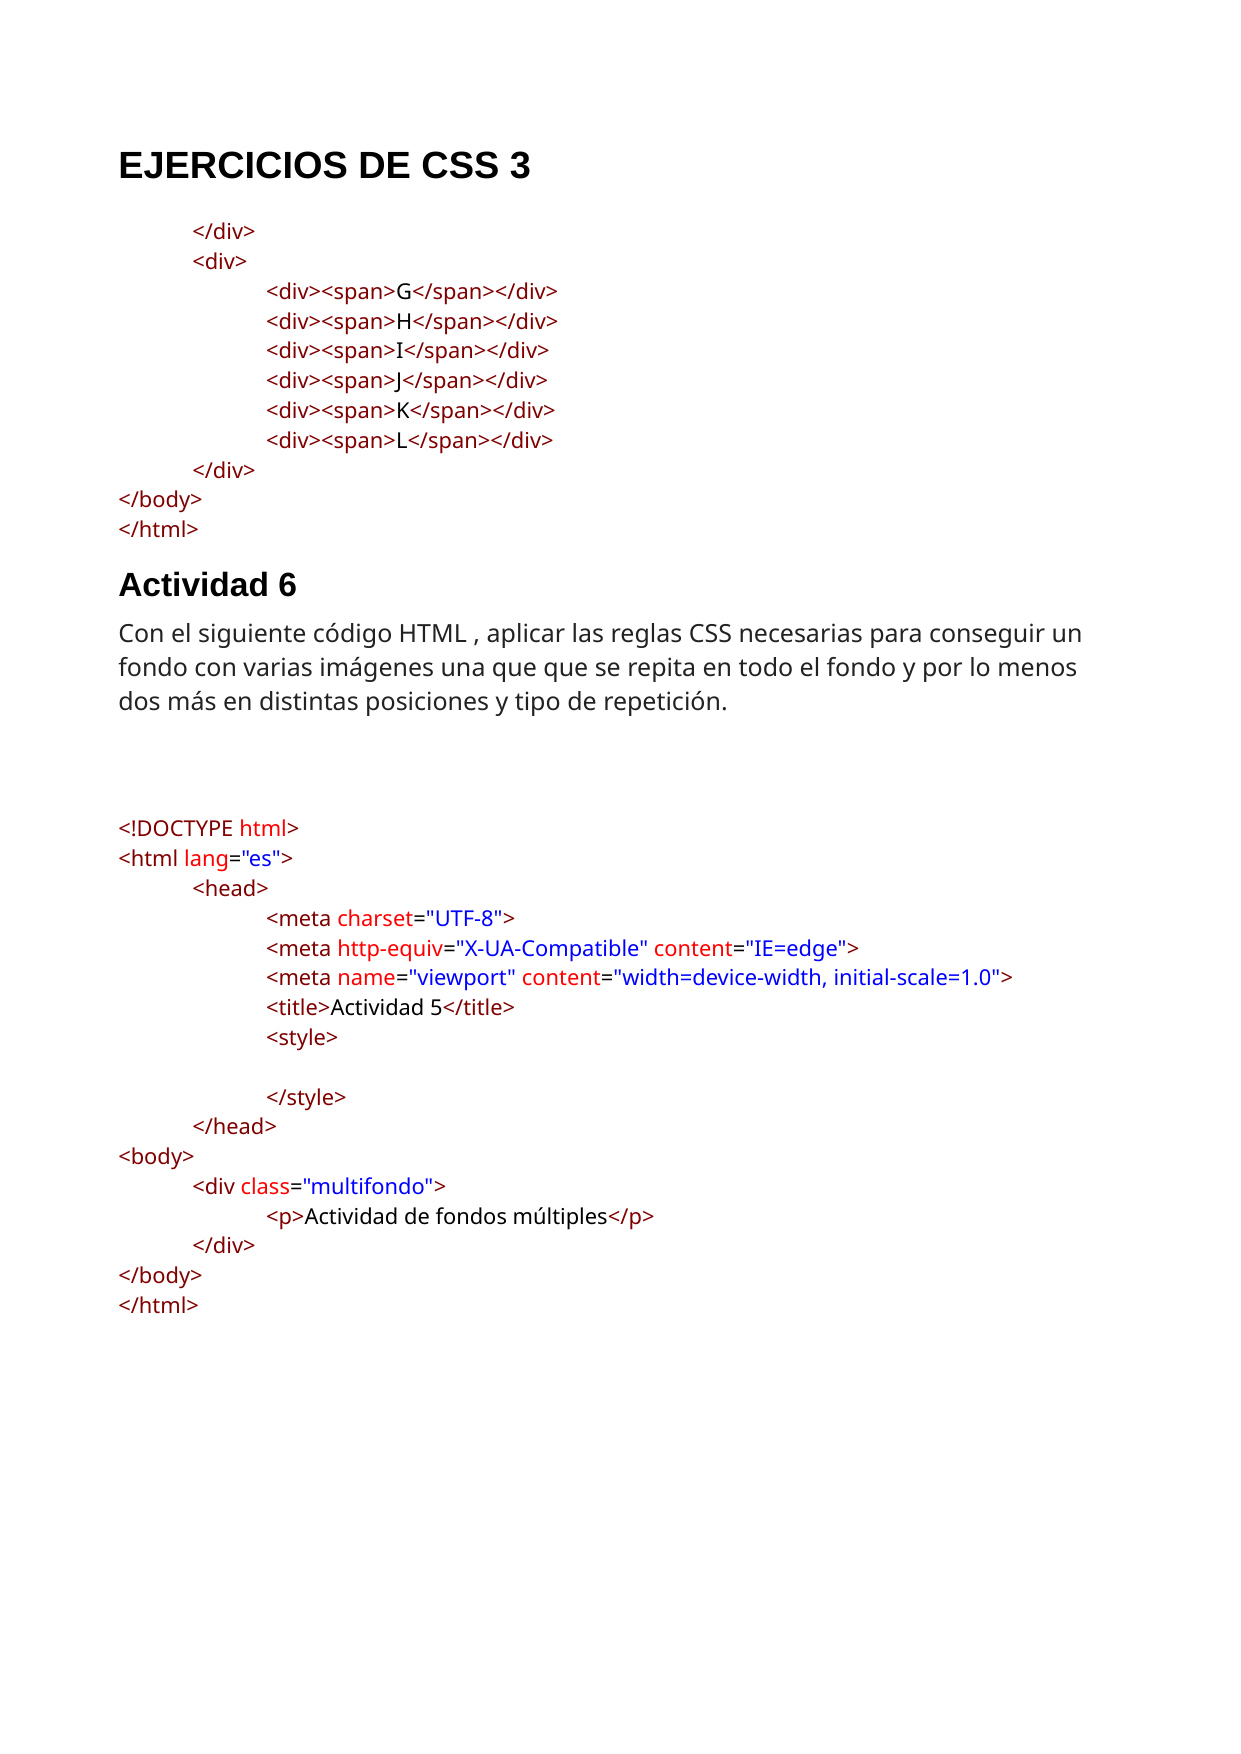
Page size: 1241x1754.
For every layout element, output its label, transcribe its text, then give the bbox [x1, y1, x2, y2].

text </head> [192, 1111, 1122, 1141]
text <div><span>I</span></div> [266, 335, 1122, 365]
text <html lang="es"> [118, 843, 1122, 873]
text </html> [118, 1290, 1122, 1320]
text <div><span>K</span></div> [266, 395, 1122, 425]
text <!DOCTYPE html> [118, 813, 1122, 843]
text <meta name="viewport" content="width=device-width, initial-scale=1.0"> [266, 962, 1122, 992]
text </div> [192, 1230, 1122, 1260]
text </div> [192, 454, 1122, 484]
text </div> [192, 216, 1122, 246]
text <p>Actividad de fondos múltiples</p> [266, 1201, 1122, 1230]
text </html> [118, 514, 1122, 544]
text <div><span>L</span></div> [266, 425, 1122, 454]
text <title>Actividad 5</title> [266, 992, 1122, 1022]
text <div class="multifondo"> [192, 1171, 1122, 1201]
text <div><span>J</span></div> [266, 365, 1122, 395]
text <meta http-equiv="X-UA-Compatible" content="IE=edge"> [266, 932, 1122, 962]
text </body> [118, 1260, 1122, 1290]
text </body> [118, 484, 1122, 514]
text <head> [192, 873, 1122, 903]
text <div> [192, 246, 1122, 276]
text <meta charset="UTF-8"> [266, 903, 1122, 932]
text <style> [266, 1022, 1122, 1052]
text <body> [118, 1141, 1122, 1171]
text <div><span>H</span></div> [266, 306, 1122, 335]
text <div><span>G</span></div> [266, 276, 1122, 306]
subtitle Actividad 6 [118, 565, 1122, 603]
text Con el siguiente código HTML , aplicar las reglas CSS necesarias para conseguir un fondo con varias imágenes una que que se repita en todo el fondo y por lo menos dos más en distintas posiciones y tipo de repetición. [118, 616, 1122, 718]
text </style> [266, 1081, 1122, 1111]
